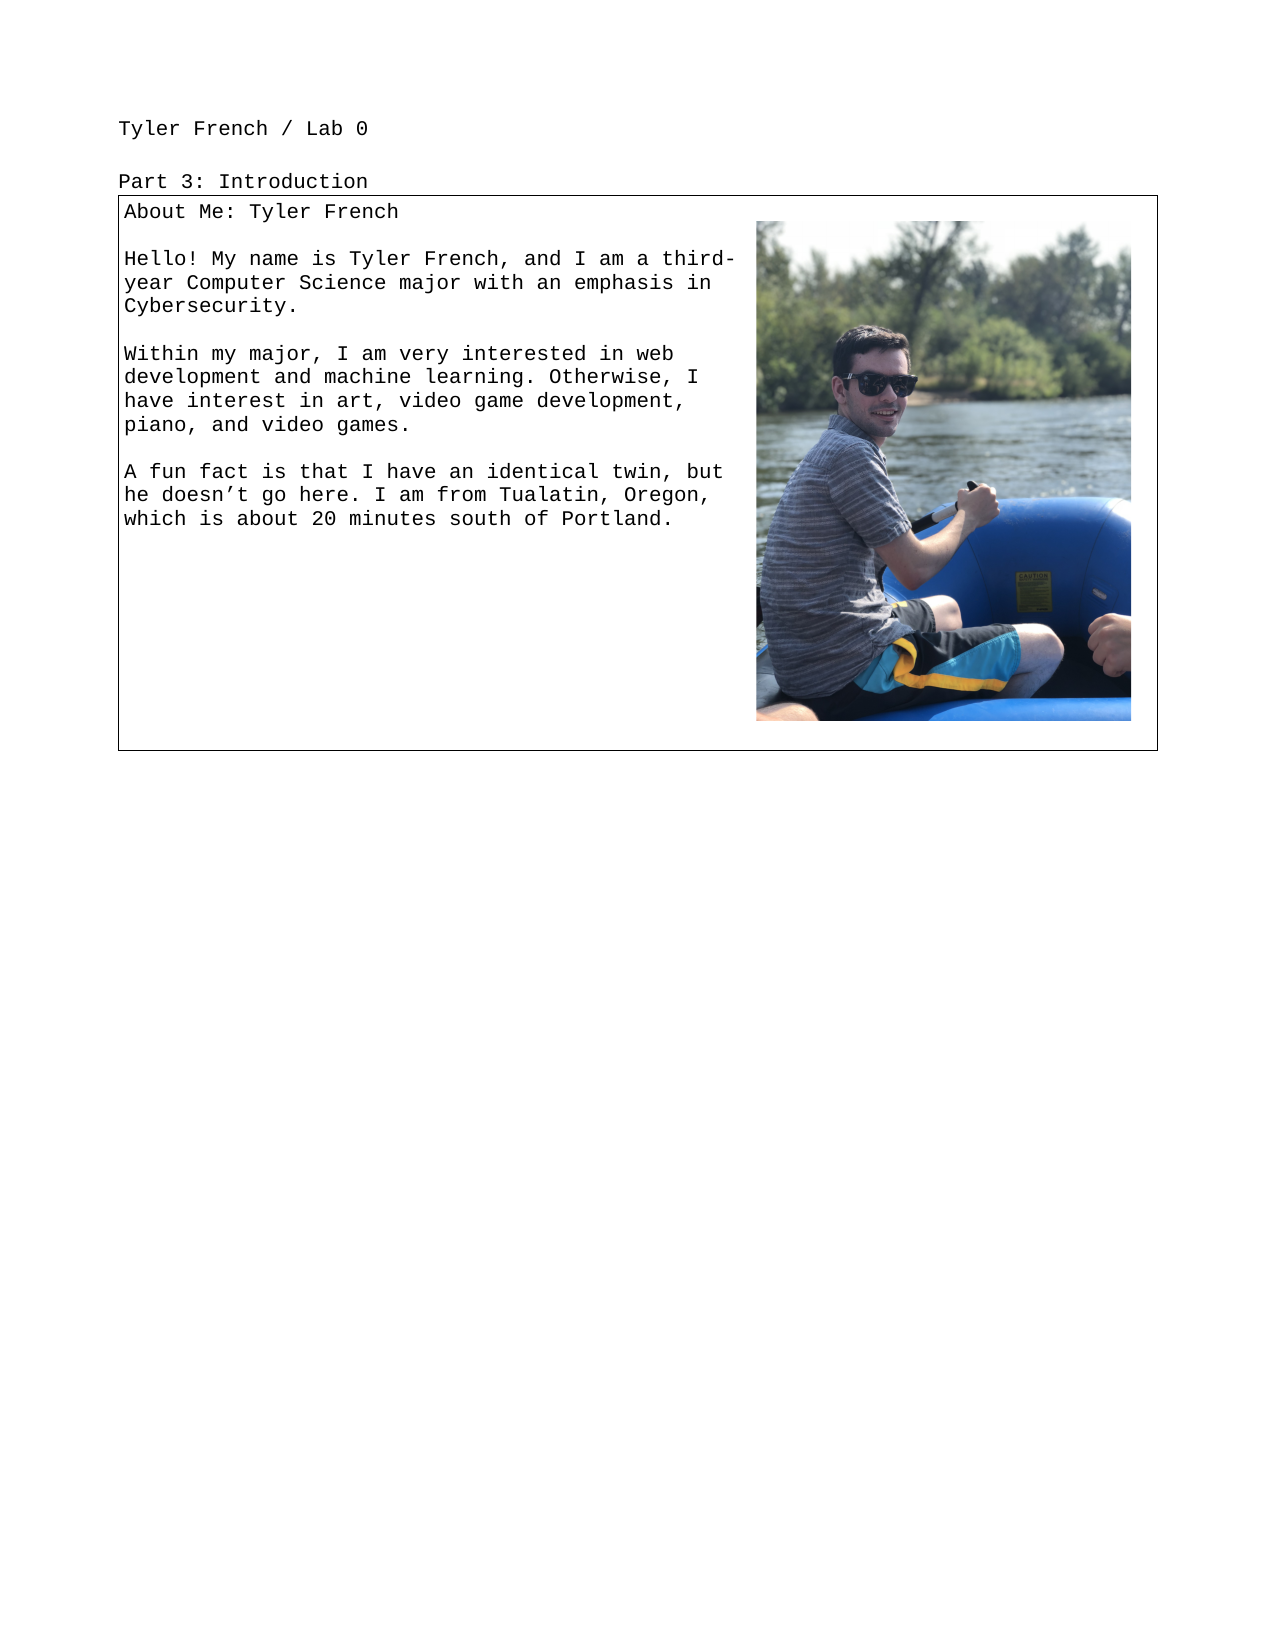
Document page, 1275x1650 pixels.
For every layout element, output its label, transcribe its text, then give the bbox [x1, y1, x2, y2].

picture [756, 221, 1132, 721]
text Part 3: Introduction [118, 171, 1157, 195]
table_header About Me: Tyler French Hello! My name is Tyler French, and I am a third-year Computer Science major with an emphasis in Cybersecurity. Within my major, I am very interested in web development and machine learning. Otherwise, I have interest in art, video game development, piano, and video games. A fun fact is that I have an identical twin, but he doesn’t go here. I am from Tualatin, Oregon, which is about 20 minutes south of Portland. [119, 196, 1157, 750]
